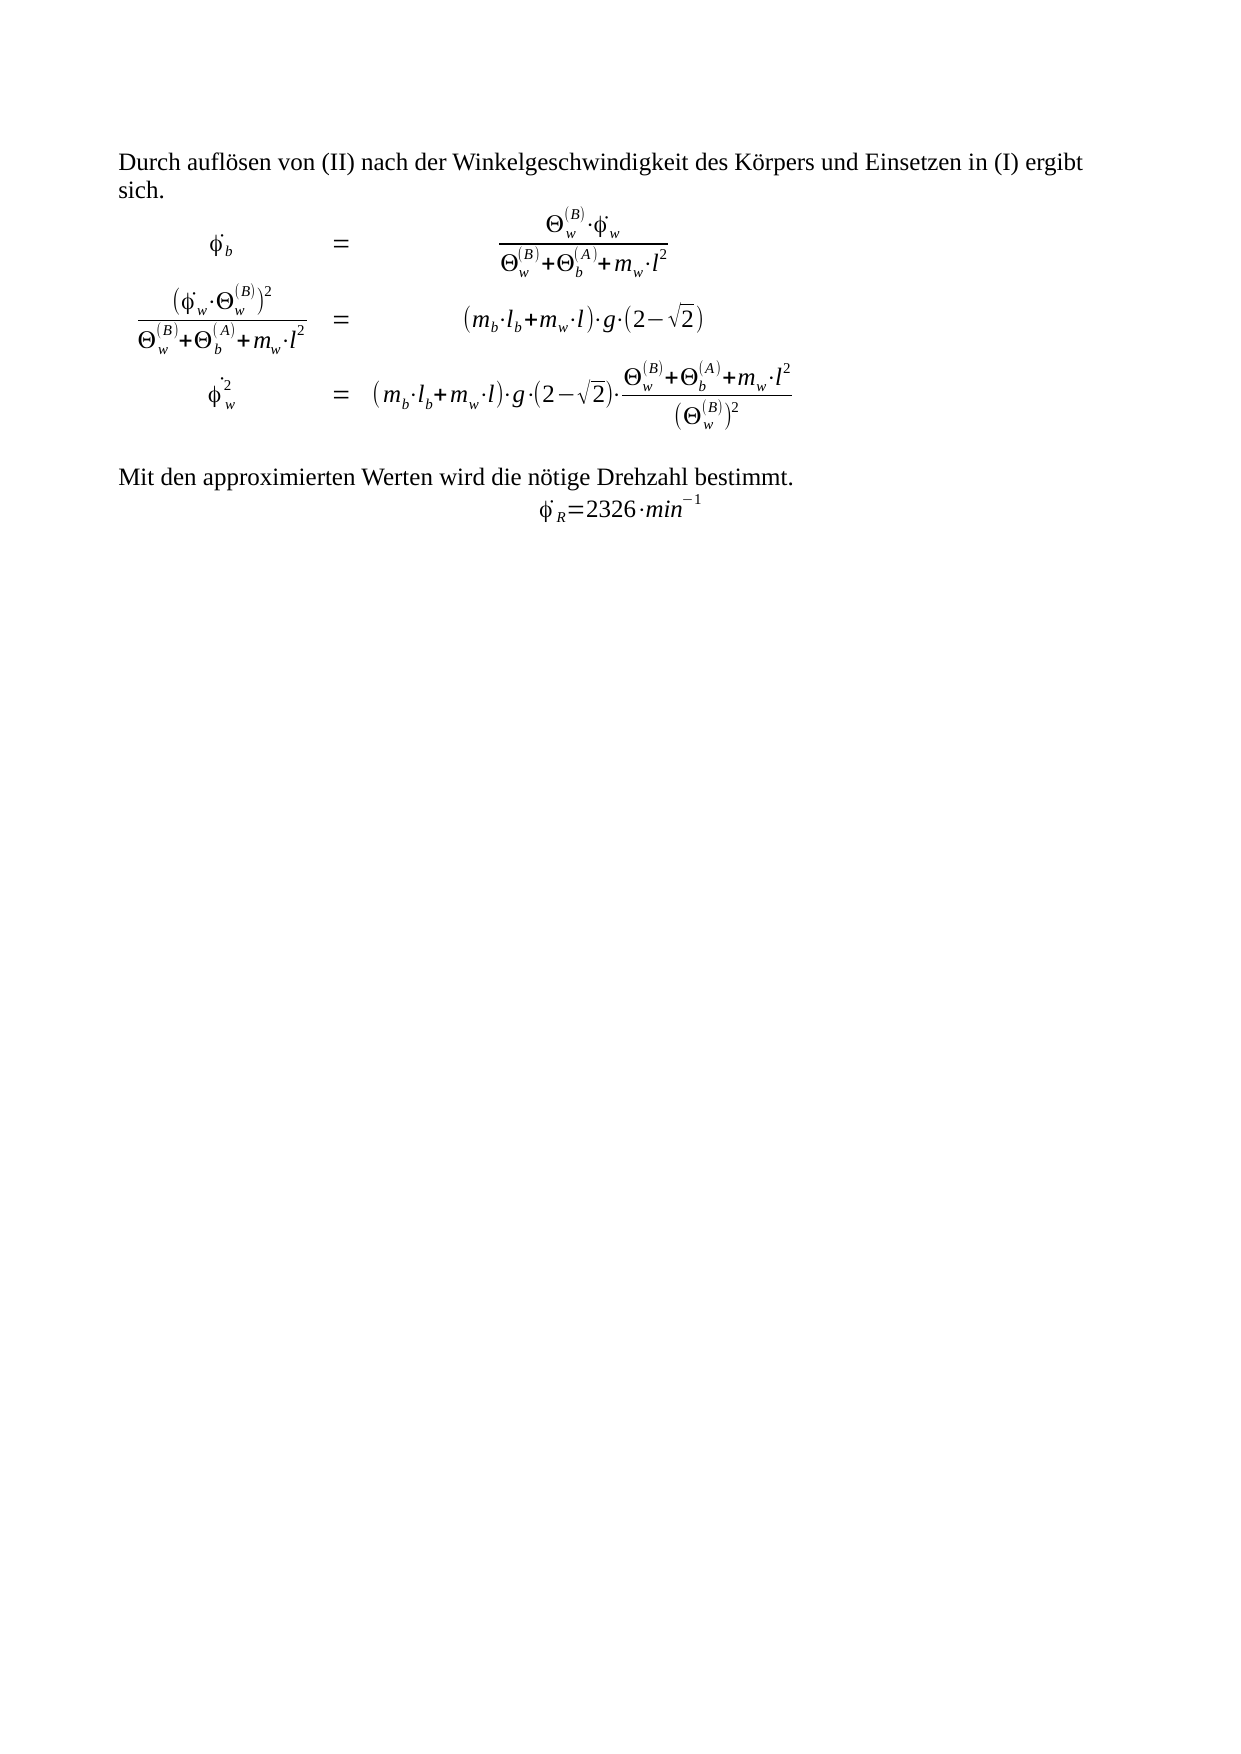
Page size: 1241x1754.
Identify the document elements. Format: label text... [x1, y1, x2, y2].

text Mit den approximierten Werten wird die nötige Drehzahl bestimmt. [118, 462, 1122, 491]
text Durch auflösen von (II) nach der Winkelgeschwindigkeit des Körpers und Einsetzen in (I) ergibt sich. [118, 147, 1122, 204]
